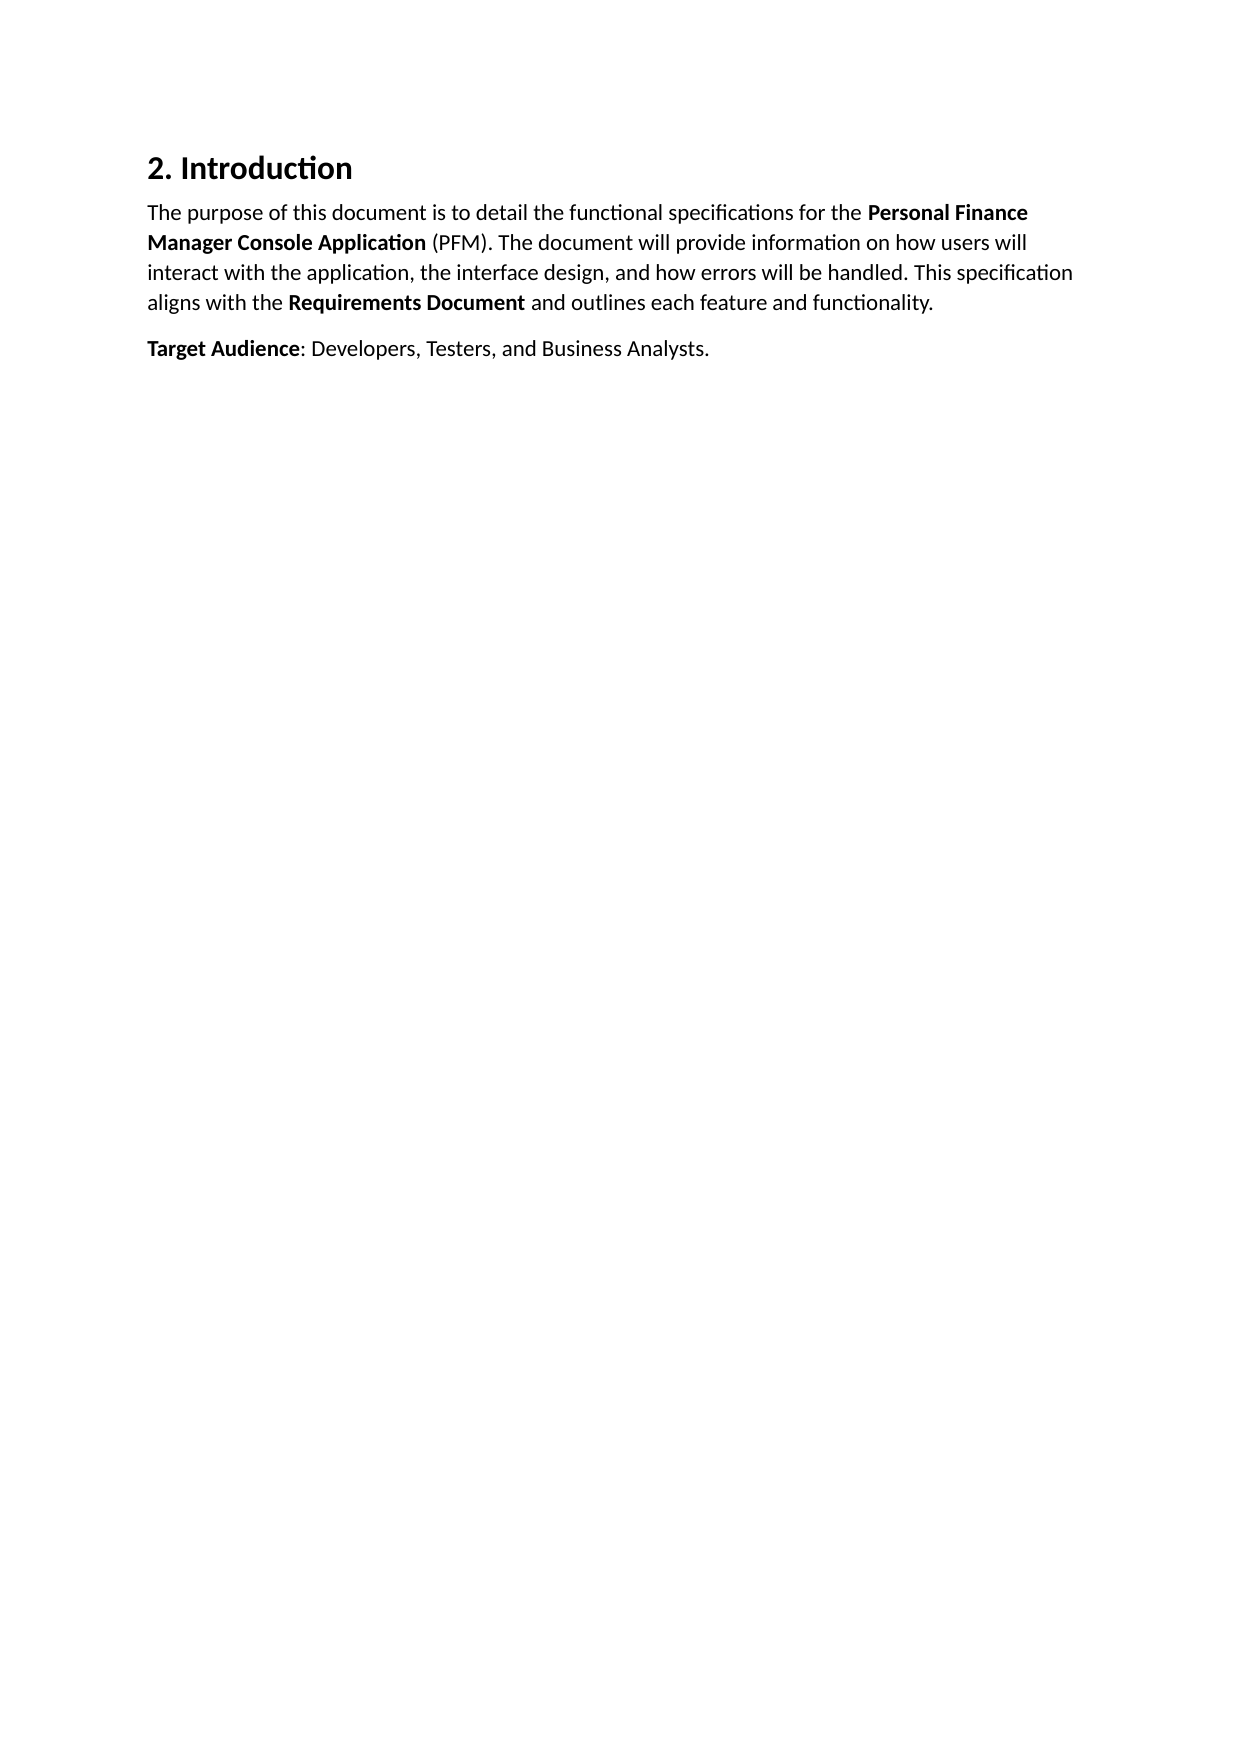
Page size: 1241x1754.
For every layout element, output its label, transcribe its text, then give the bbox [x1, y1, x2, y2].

text Target Audience: Developers, Testers, and Business Analysts. [147, 334, 1097, 363]
subtitle 2. Introduction [147, 147, 1097, 188]
text The purpose of this document is to detail the functional specifications for the Personal Finance Manager Console Application (PFM). The document will provide information on how users will interact with the application, the interface design, and how errors will be handled. This specification aligns with the Requirements Document and outlines each feature and functionality. [147, 198, 1097, 316]
